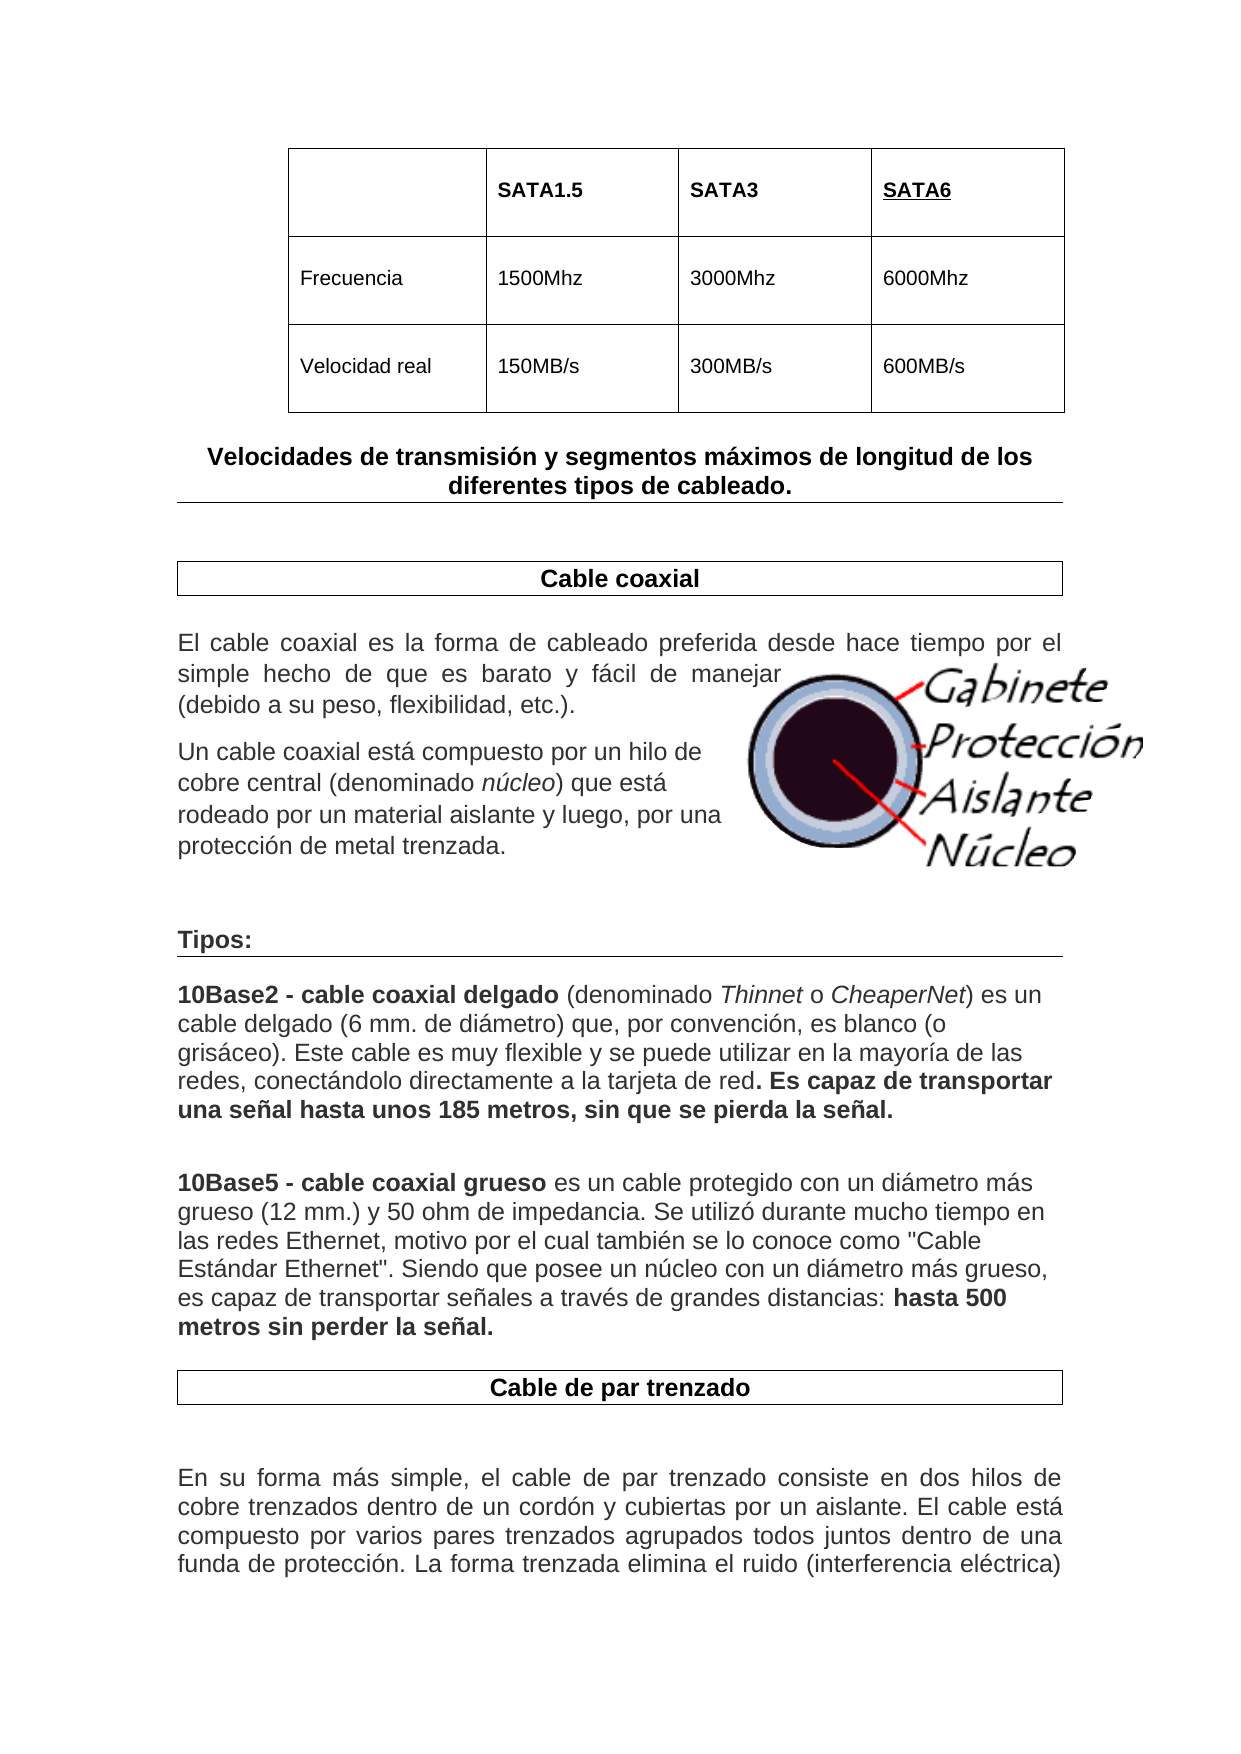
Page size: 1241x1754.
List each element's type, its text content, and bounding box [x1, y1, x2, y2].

table_cell 150MB/s [487, 325, 678, 412]
table_cell 300MB/s [679, 325, 871, 412]
table_cell 6000Mhz [872, 237, 1064, 324]
table_header SATA3 [679, 149, 871, 236]
table_header SATA6 [872, 149, 1064, 236]
table_cell Frecuencia [289, 237, 486, 324]
text Cable de par trenzado [178, 1371, 1062, 1404]
text Un cable coaxial está compuesto por un hilo de cobre central (denominado núcleo) que está rodeado por un material aislante y luego, por una protección de metal trenzada. Tipos: [177, 735, 1063, 956]
table_header SATA1.5 [487, 149, 678, 236]
table_header [289, 149, 486, 236]
text El cable coaxial es la forma de cableado preferida desde hace tiempo por el simple hecho de que es barato y fácil de manejar (debido a su peso, flexibilidad, etc.). [177, 625, 1063, 719]
text Cable coaxial [178, 562, 1062, 595]
text Velocidades de transmisión y segmentos máximos de longitud de los diferentes tipos de cableado. [177, 442, 1063, 502]
table_cell Velocidad real [289, 325, 486, 412]
text 10Base2 - cable coaxial delgado (denominado Thinnet o CheaperNet) es un cable delgado (6 mm. de diámetro) que, por convención, es blanco (o grisáceo). Este cable es muy flexible y se puede utilizar en la mayoría de las redes, conectándolo directamente a la tarjeta de red. Es capaz de transportar una señal hasta unos 185 metros, sin que se pierda la señal. [177, 980, 1063, 1124]
text 10Base5 - cable coaxial grueso es un cable protegido con un diámetro más grueso (12 mm.) y 50 ohm de impedancia. Se utilizó durante mucho tiempo en las redes Ethernet, motivo por el cual también se lo conoce como "Cable Estándar Ethernet". Siendo que posee un núcleo con un diámetro más grueso, es capaz de transportar señales a través de grandes distancias: hasta 500 metros sin perder la señal. [177, 1168, 1063, 1341]
table_cell 1500Mhz [487, 237, 678, 324]
text En su forma más simple, el cable de par trenzado consiste en dos hilos de cobre trenzados dentro de un cordón y cubiertas por un aislante. El cable está compuesto por varios pares trenzados agrupados todos juntos dentro de una funda de protección. La forma trenzada elimina el ruido (interferencia eléctrica) [177, 1463, 1063, 1578]
table_cell 600MB/s [872, 325, 1064, 412]
table_cell 3000Mhz [679, 237, 871, 324]
